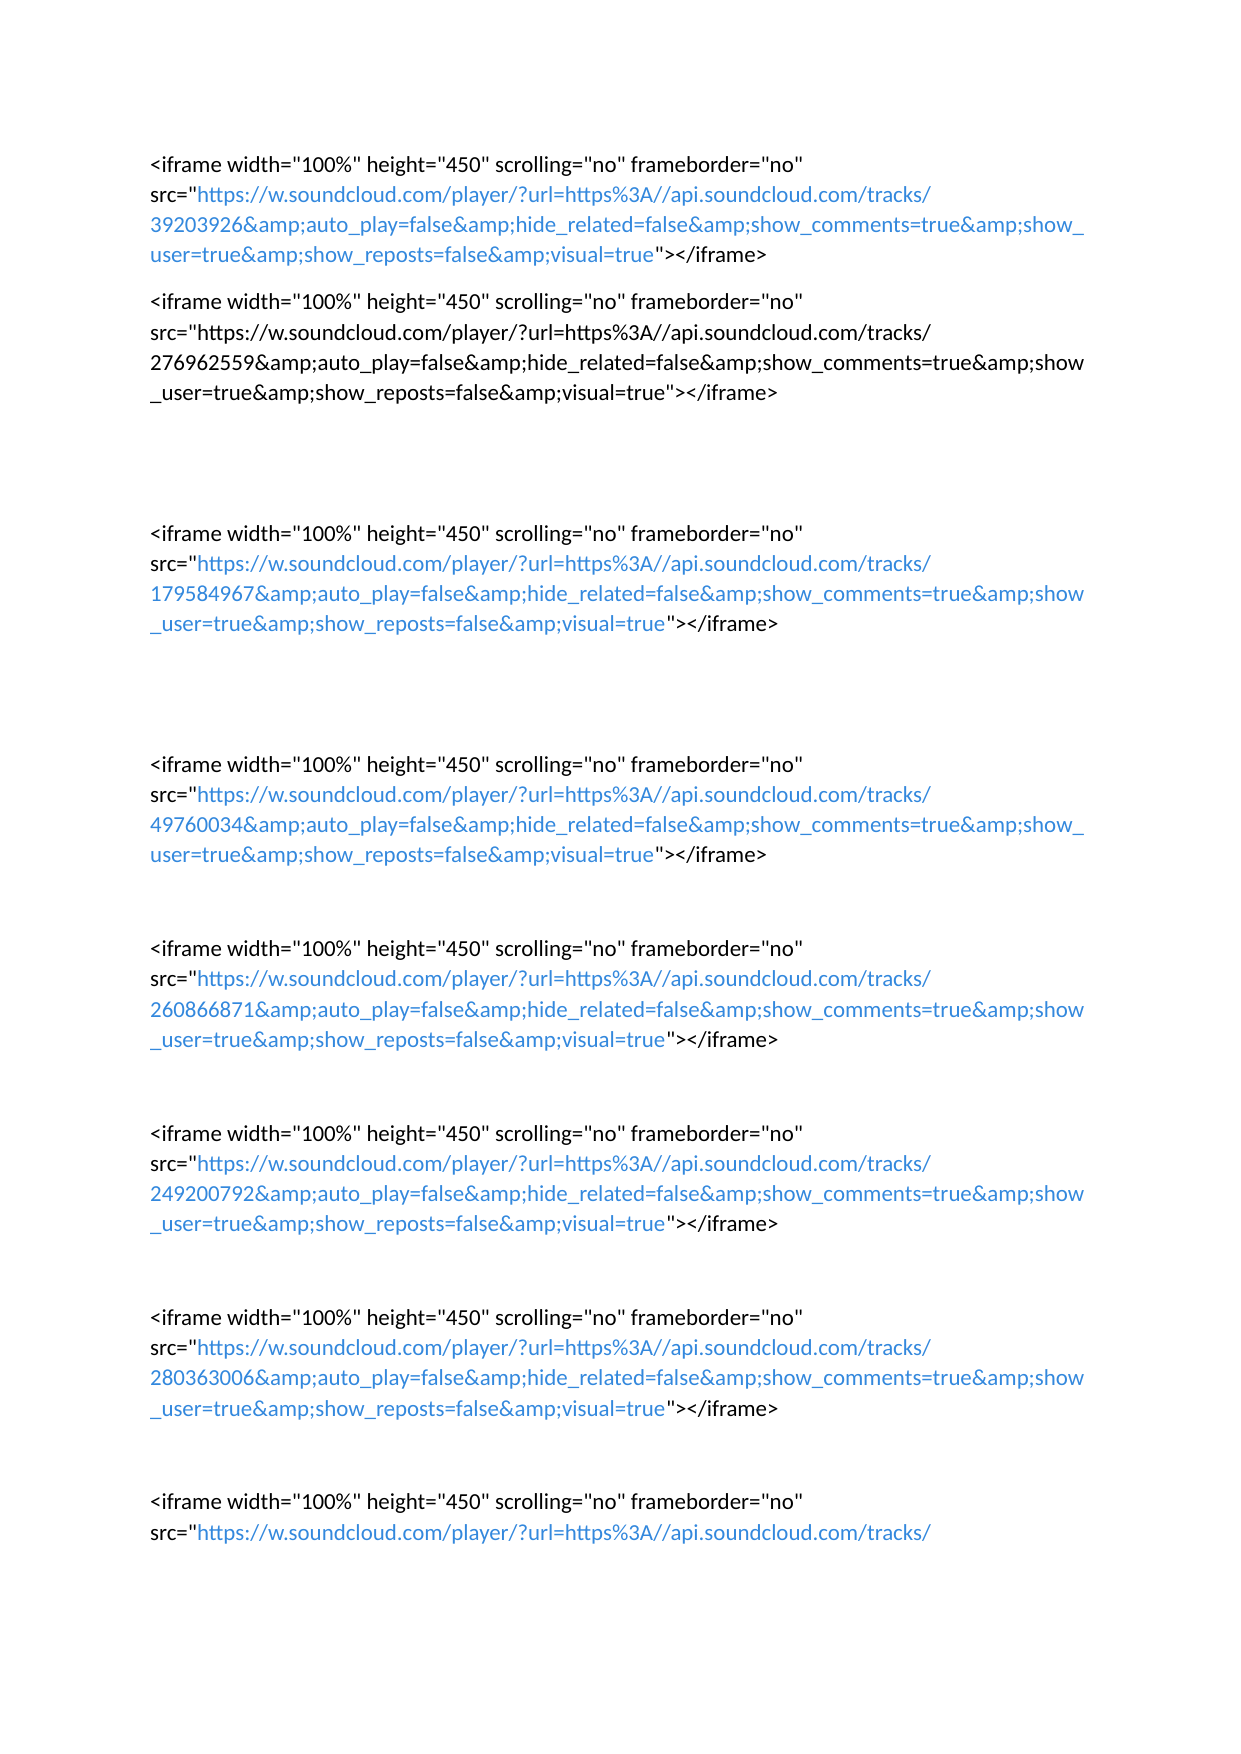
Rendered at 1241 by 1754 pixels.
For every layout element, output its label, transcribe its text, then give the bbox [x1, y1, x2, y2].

text <iframe width="100%" height="450" scrolling="no" frameborder="no" src="https://w.soundcloud.com/player/?url=https%3A//api.soundcloud.com/tracks/49760034&amp;auto_play=false&amp;hide_related=false&amp;show_comments=true&amp;show_user=true&amp;show_reposts=false&amp;visual=true"></iframe> [150, 750, 1090, 869]
text <iframe width="100%" height="450" scrolling="no" frameborder="no" src="https://w.soundcloud.com/player/?url=https%3A//api.soundcloud.com/tracks/ [150, 1487, 1090, 1546]
text <iframe width="100%" height="450" scrolling="no" frameborder="no" src="https://w.soundcloud.com/player/?url=https%3A//api.soundcloud.com/tracks/39203926&amp;auto_play=false&amp;hide_related=false&amp;show_comments=true&amp;show_user=true&amp;show_reposts=false&amp;visual=true"></iframe> [150, 150, 1090, 269]
text <iframe width="100%" height="450" scrolling="no" frameborder="no" src="https://w.soundcloud.com/player/?url=https%3A//api.soundcloud.com/tracks/179584967&amp;auto_play=false&amp;hide_related=false&amp;show_comments=true&amp;show_user=true&amp;show_reposts=false&amp;visual=true"></iframe> [150, 519, 1090, 637]
text <iframe width="100%" height="450" scrolling="no" frameborder="no" src="https://w.soundcloud.com/player/?url=https%3A//api.soundcloud.com/tracks/260866871&amp;auto_play=false&amp;hide_related=false&amp;show_comments=true&amp;show_user=true&amp;show_reposts=false&amp;visual=true"></iframe> [150, 934, 1090, 1053]
text <iframe width="100%" height="450" scrolling="no" frameborder="no" src="https://w.soundcloud.com/player/?url=https%3A//api.soundcloud.com/tracks/280363006&amp;auto_play=false&amp;hide_related=false&amp;show_comments=true&amp;show_user=true&amp;show_reposts=false&amp;visual=true"></iframe> [150, 1303, 1090, 1422]
text <iframe width="100%" height="450" scrolling="no" frameborder="no" src="https://w.soundcloud.com/player/?url=https%3A//api.soundcloud.com/tracks/249200792&amp;auto_play=false&amp;hide_related=false&amp;show_comments=true&amp;show_user=true&amp;show_reposts=false&amp;visual=true"></iframe> [150, 1119, 1090, 1237]
text <iframe width="100%" height="450" scrolling="no" frameborder="no" src="https://w.soundcloud.com/player/?url=https%3A//api.soundcloud.com/tracks/276962559&amp;auto_play=false&amp;hide_related=false&amp;show_comments=true&amp;show_user=true&amp;show_reposts=false&amp;visual=true"></iframe> [150, 287, 1090, 406]
